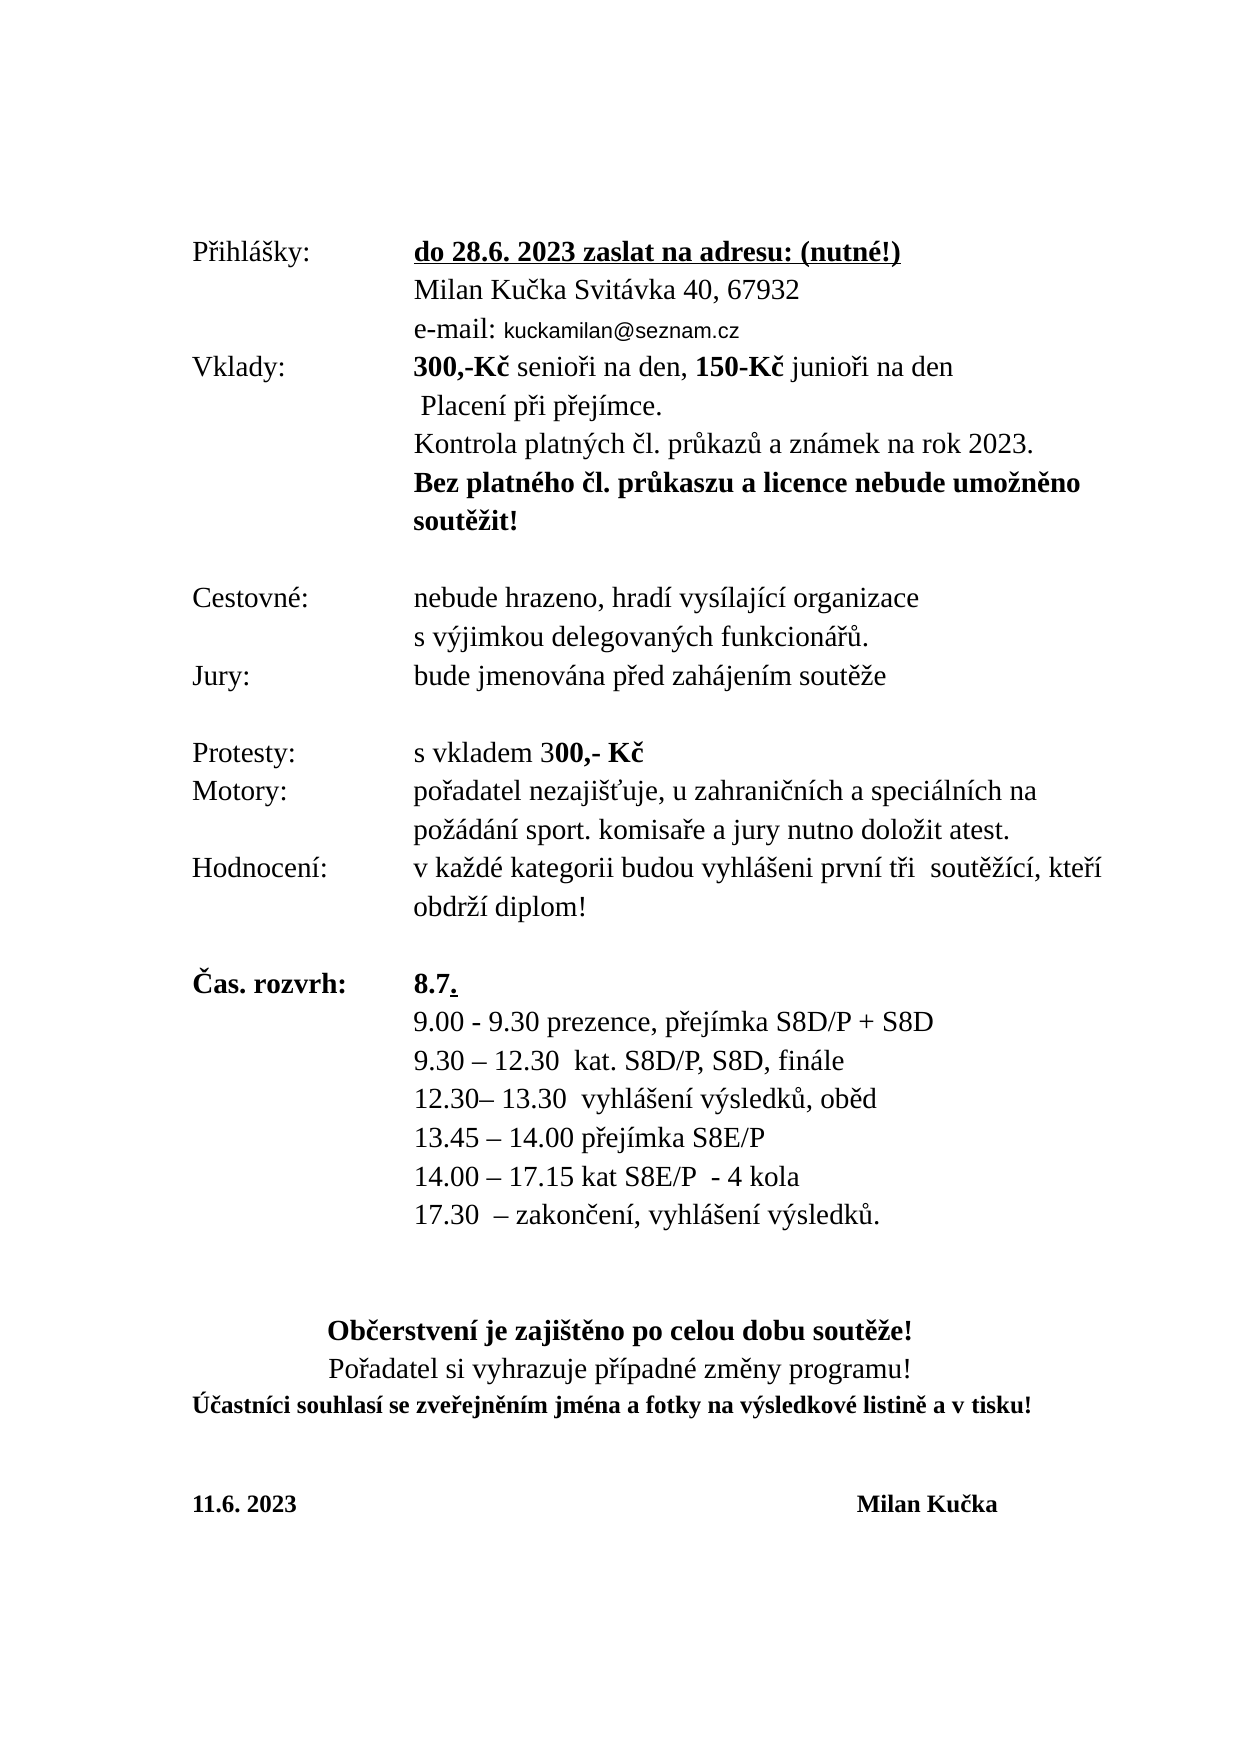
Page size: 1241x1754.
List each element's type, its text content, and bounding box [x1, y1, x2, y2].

text Jury: bude jmenována před zahájením soutěže [118, 658, 1122, 691]
text 9.00 - 9.30 prezence, přejímka S8D/P + S8D [339, 1004, 1122, 1038]
text Bez platného čl. průkaszu a licence nebude umožněno soutěžit! [413, 465, 1122, 537]
text Motory: pořadatel nezajišťuje, u zahraničních a speciálních na požádání sport. komisaře a jury nutno doložit atest. [192, 773, 1122, 845]
text 17.30 – zakončení, vyhlášení výsledků. [118, 1197, 1122, 1231]
text Protesty: s vkladem 300,- Kč [118, 735, 1122, 768]
text s výjimkou delegovaných funkcionářů. [118, 619, 1122, 653]
text Cestovné: nebude hrazeno, hradí vysílající organizace [118, 581, 1122, 614]
text 12.30– 13.30 vyhlášení výsledků, oběd [118, 1082, 1122, 1115]
text Přihlášky: do 28.6. 2023 zaslat na adresu: (nutné!) Milan Kučka Svitávka 40, 67932 [118, 234, 1122, 306]
text Hodnocení: v každé kategorii budou vyhlášeni první tři soutěžící, kteří obdrží diplom! [192, 850, 1122, 922]
text e-mail: kuckamilan@seznam.cz [118, 311, 1122, 344]
text Pořadatel si vyhrazuje případné změny programu! [118, 1351, 1122, 1385]
text Čas. rozvrh: 8.7. [118, 966, 1122, 999]
text Vklady: 300,-Kč senioři na den, 150-Kč junioři na den [192, 349, 1122, 383]
text 13.45 – 14.00 přejímka S8E/P [118, 1120, 1122, 1154]
text 11.6. 2023 Milan Kučka [118, 1489, 1122, 1518]
text Kontrola platných čl. průkazů a známek na rok 2023. [413, 426, 1122, 460]
text 9.30 – 12.30 kat. S8D/P, S8D, finále [118, 1043, 1122, 1077]
text Občerstvení je zajištěno po celou dobu soutěže! [118, 1313, 1122, 1346]
text 14.00 – 17.15 kat S8E/P - 4 kola [118, 1159, 1122, 1192]
text Účastníci souhlasí se zveřejněním jména a fotky na výsledkové listině a v tisku! [118, 1390, 1122, 1419]
text Placení při přejímce. [192, 388, 1122, 421]
